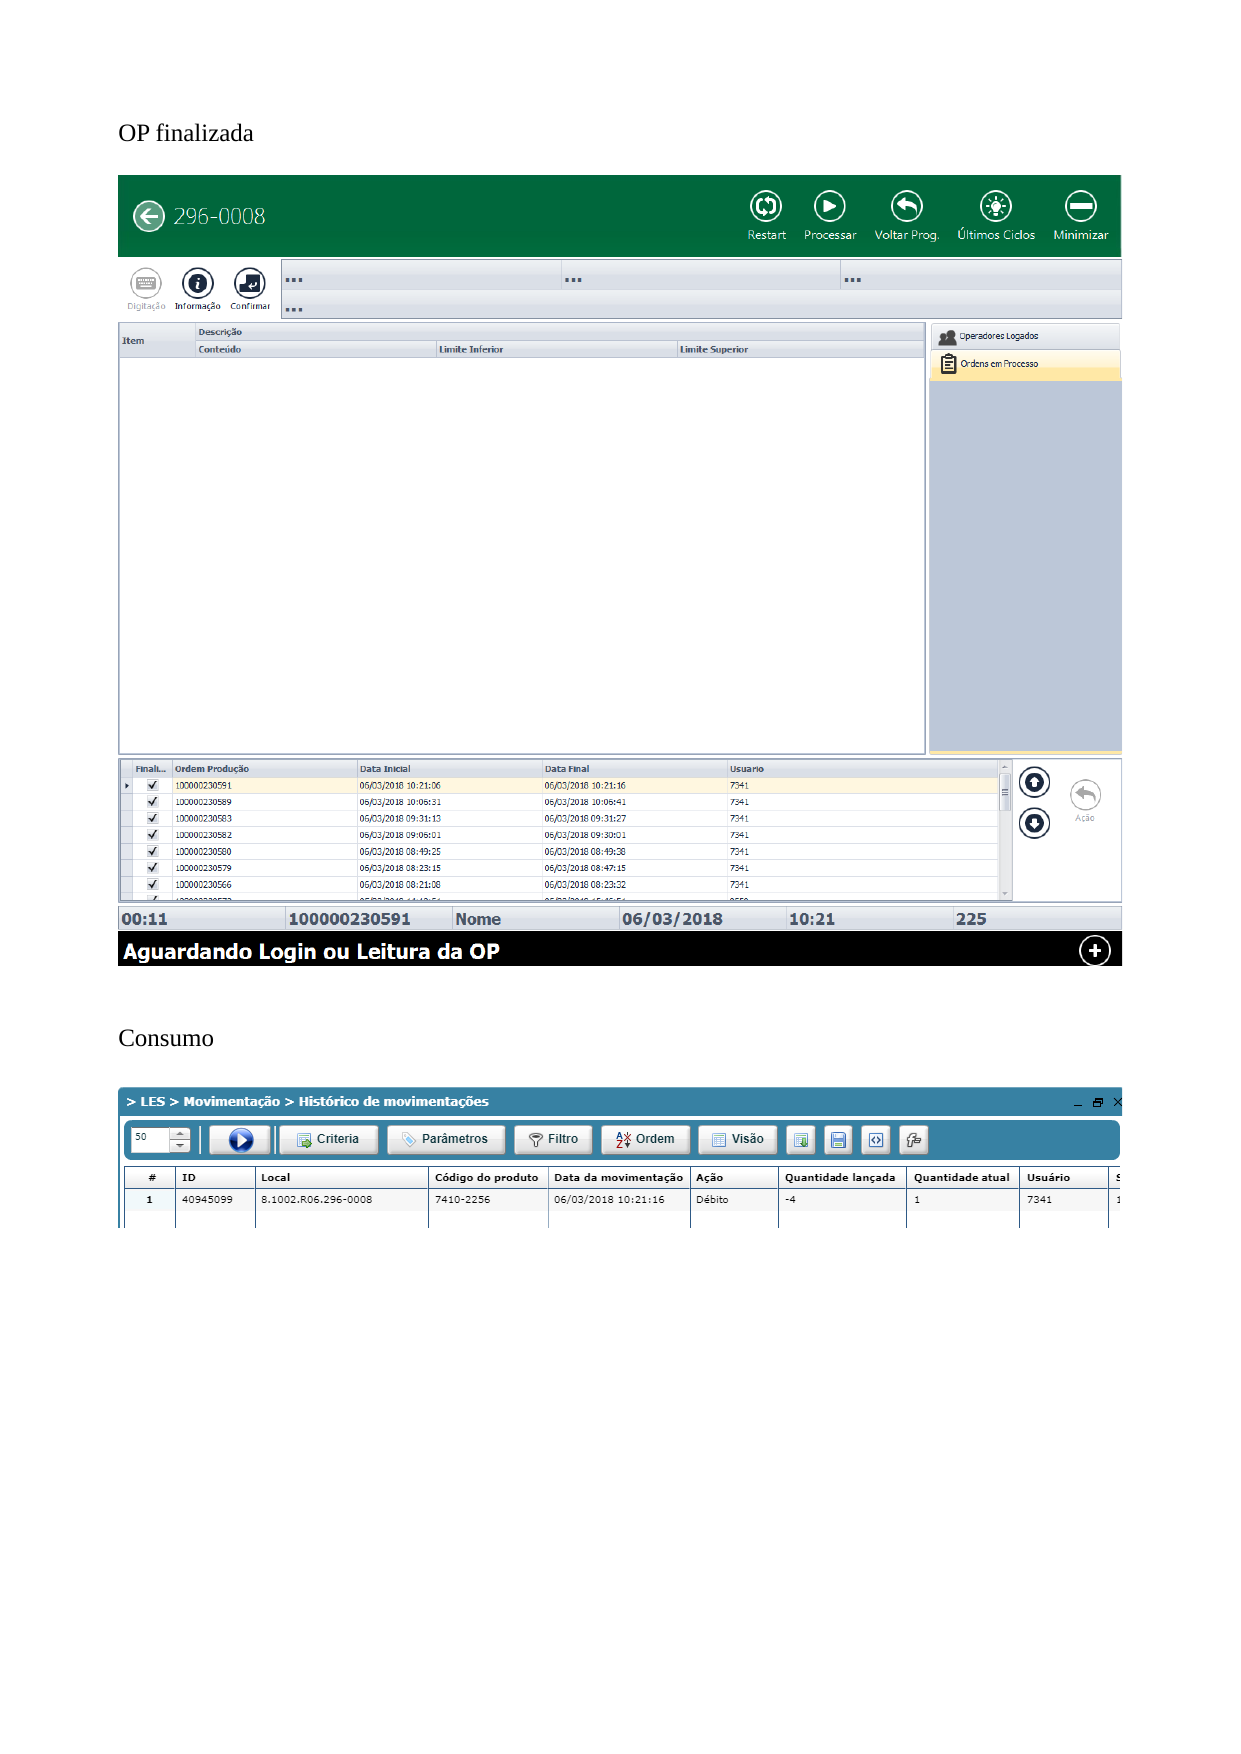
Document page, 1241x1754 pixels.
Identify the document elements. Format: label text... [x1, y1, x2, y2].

picture [118, 1080, 1123, 1228]
text Consumo [118, 1023, 1122, 1052]
picture [118, 175, 1123, 966]
text OP finalizada [118, 118, 1122, 147]
